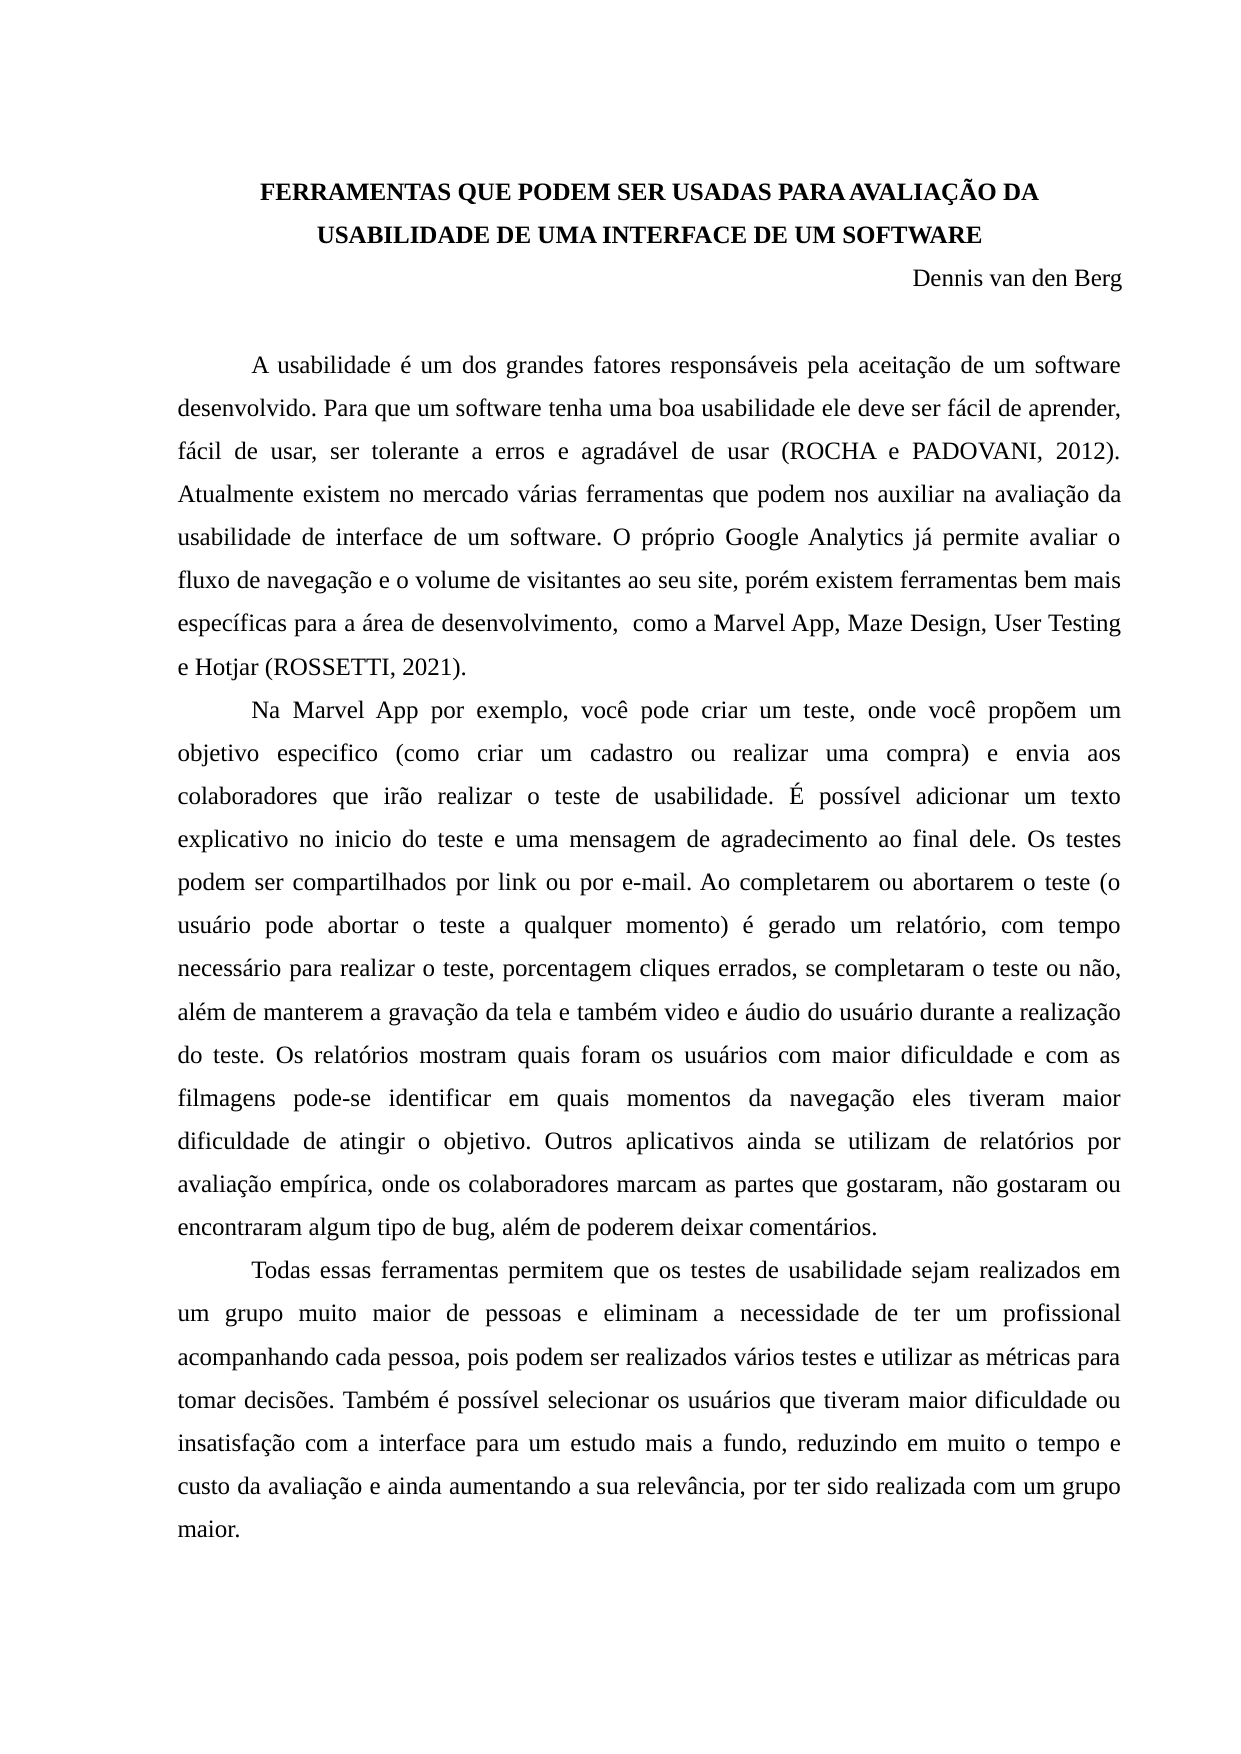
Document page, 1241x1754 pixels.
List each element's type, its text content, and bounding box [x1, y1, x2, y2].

text Na Marvel App por exemplo, você pode criar um teste, onde você propõem um objetivo especifico (como criar um cadastro ou realizar uma compra) e envia aos colaboradores que irão realizar o teste de usabilidade. É possível adicionar um texto explicativo no inicio do teste e uma mensagem de agradecimento ao final dele. Os testes podem ser compartilhados por link ou por e-mail. Ao completarem ou abortarem o teste (o usuário pode abortar o teste a qualquer momento) é gerado um relatório, com tempo necessário para realizar o teste, porcentagem cliques errados, se completaram o teste ou não, além de manterem a gravação da tela e também video e áudio do usuário durante a realização do teste. Os relatórios mostram quais foram os usuários com maior dificuldade e com as filmagens pode-se identificar em quais momentos da navegação eles tiveram maior dificuldade de atingir o objetivo. Outros aplicativos ainda se utilizam de relatórios por avaliação empírica, onde os colaboradores marcam as partes que gostaram, não gostaram ou encontraram algum tipo de bug, além de poderem deixar comentários. [177, 695, 1122, 1241]
text Todas essas ferramentas permitem que os testes de usabilidade sejam realizados em um grupo muito maior de pessoas e eliminam a necessidade de ter um profissional acompanhando cada pessoa, pois podem ser realizados vários testes e utilizar as métricas para tomar decisões. Também é possível selecionar os usuários que tiveram maior dificuldade ou insatisfação com a interface para um estudo mais a fundo, reduzindo em muito o tempo e custo da avaliação e ainda aumentando a sua relevância, por ter sido realizada com um grupo maior. [177, 1255, 1122, 1543]
text FERRAMENTAS QUE PODEM SER USADAS PARA AVALIAÇÃO DA USABILIDADE DE UMA INTERFACE DE UM SOFTWARE [177, 177, 1122, 249]
text A usabilidade é um dos grandes fatores responsáveis pela aceitação de um software desenvolvido. Para que um software tenha uma boa usabilidade ele deve ser fácil de aprender, fácil de usar, ser tolerante a erros e agradável de usar (ROCHA e PADOVANI, 2012). Atualmente existem no mercado várias ferramentas que podem nos auxiliar na avaliação da usabilidade de interface de um software. O próprio Google Analytics já permite avaliar o fluxo de navegação e o volume de visitantes ao seu site, porém existem ferramentas bem mais específicas para a área de desenvolvimento, como a Marvel App, Maze Design, User Testing e Hotjar (ROSSETTI, 2021). [177, 350, 1122, 680]
text Dennis van den Berg [177, 263, 1122, 292]
